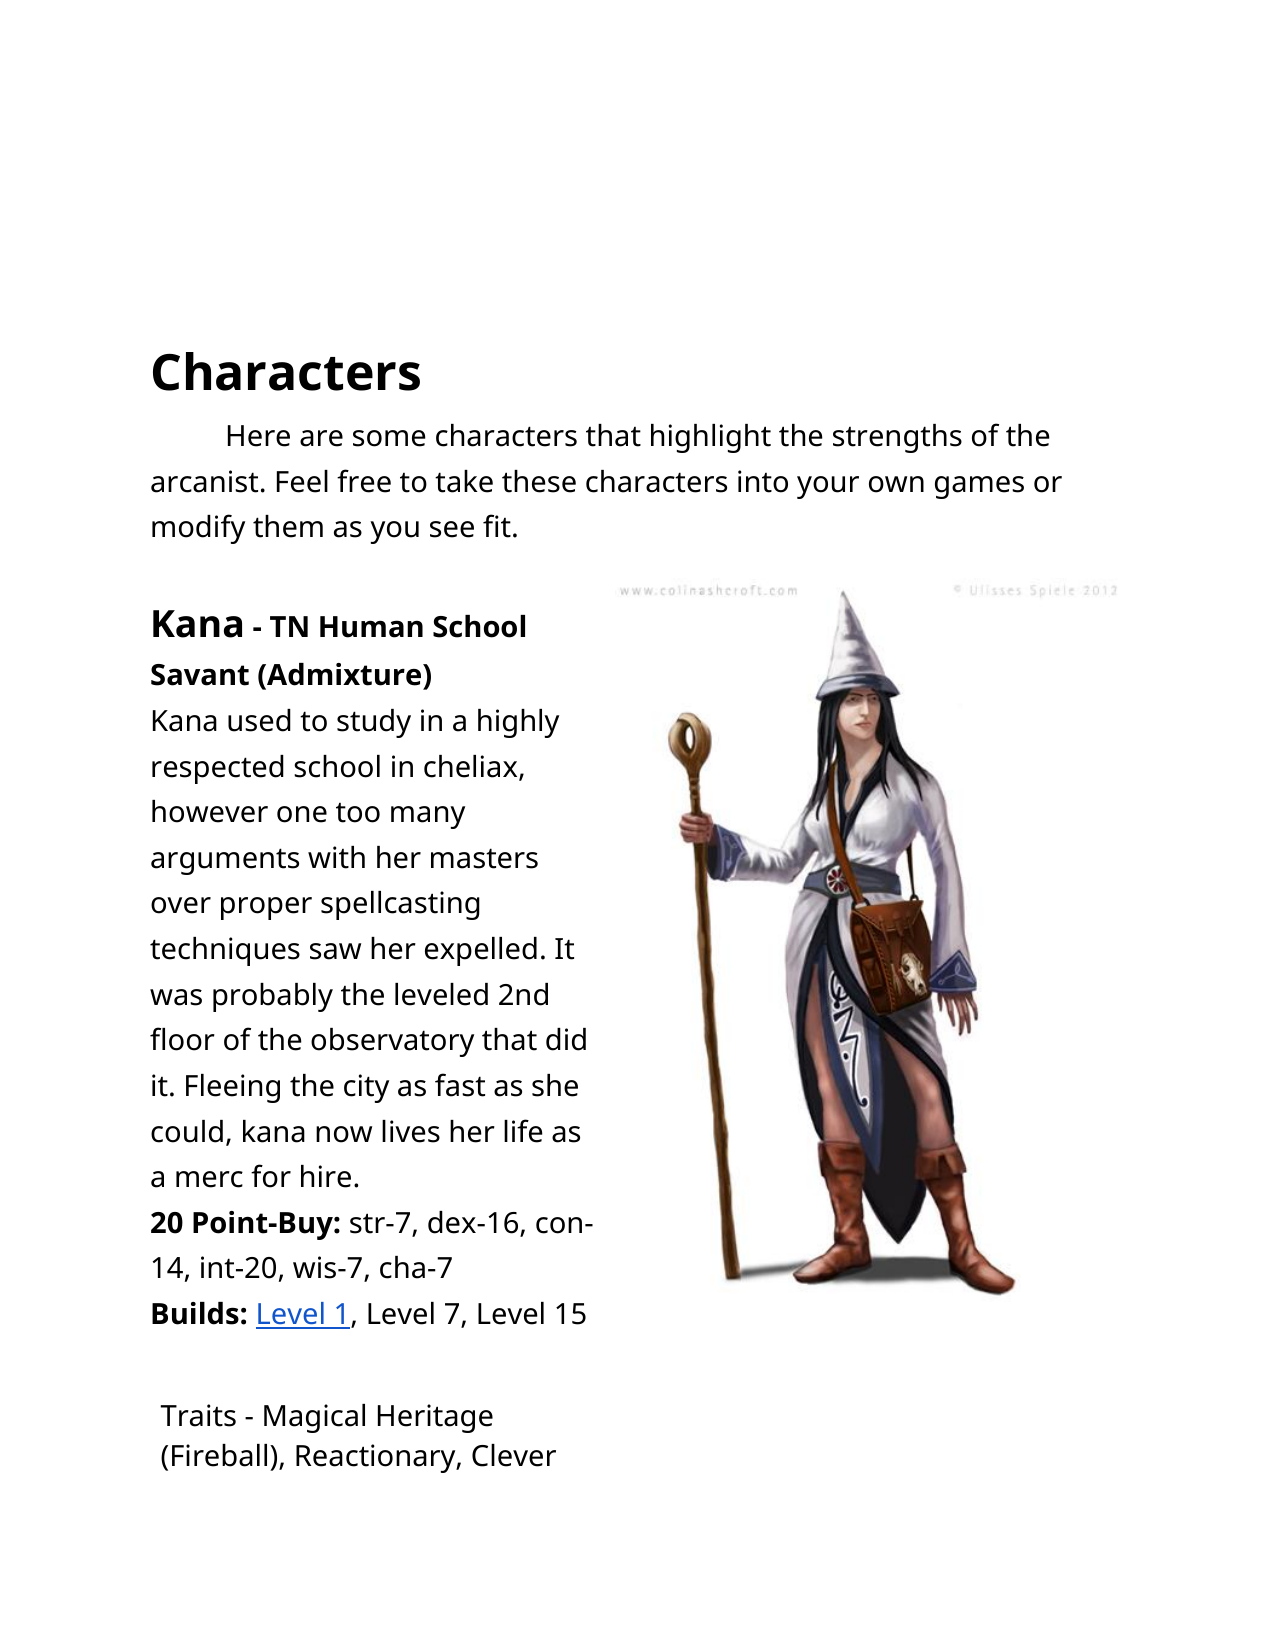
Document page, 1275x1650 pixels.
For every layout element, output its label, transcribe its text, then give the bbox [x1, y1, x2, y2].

text 20 Point-Buy: str-7, dex-16, con-14, int-20, wis-7, cha-7 [150, 1202, 614, 1287]
text Kana used to study in a highly respected school in cheliax, however one too many arguments with her masters over proper spellcasting techniques saw her expelled. It was probably the leveled 2nd floor of the observatory that did it. Fleeing the city as fast as she could, kana now lives her life as a merc for hire. [150, 700, 614, 1196]
text Builds: Level 1, Level 7, Level 15 [150, 1293, 1125, 1333]
picture [614, 578, 1127, 1302]
text Here are some characters that highlight the strengths of the arcanist. Feel free to take these characters into your own games or modify them as you see fit. [150, 415, 1125, 546]
table_header Traits - Magical Heritage (Fireball), Reactionary, Clever [150, 1385, 637, 1485]
table_header [638, 1385, 1125, 1485]
text Characters [150, 337, 1125, 405]
text Kana - TN Human School Savant (Admixture) [150, 598, 614, 694]
